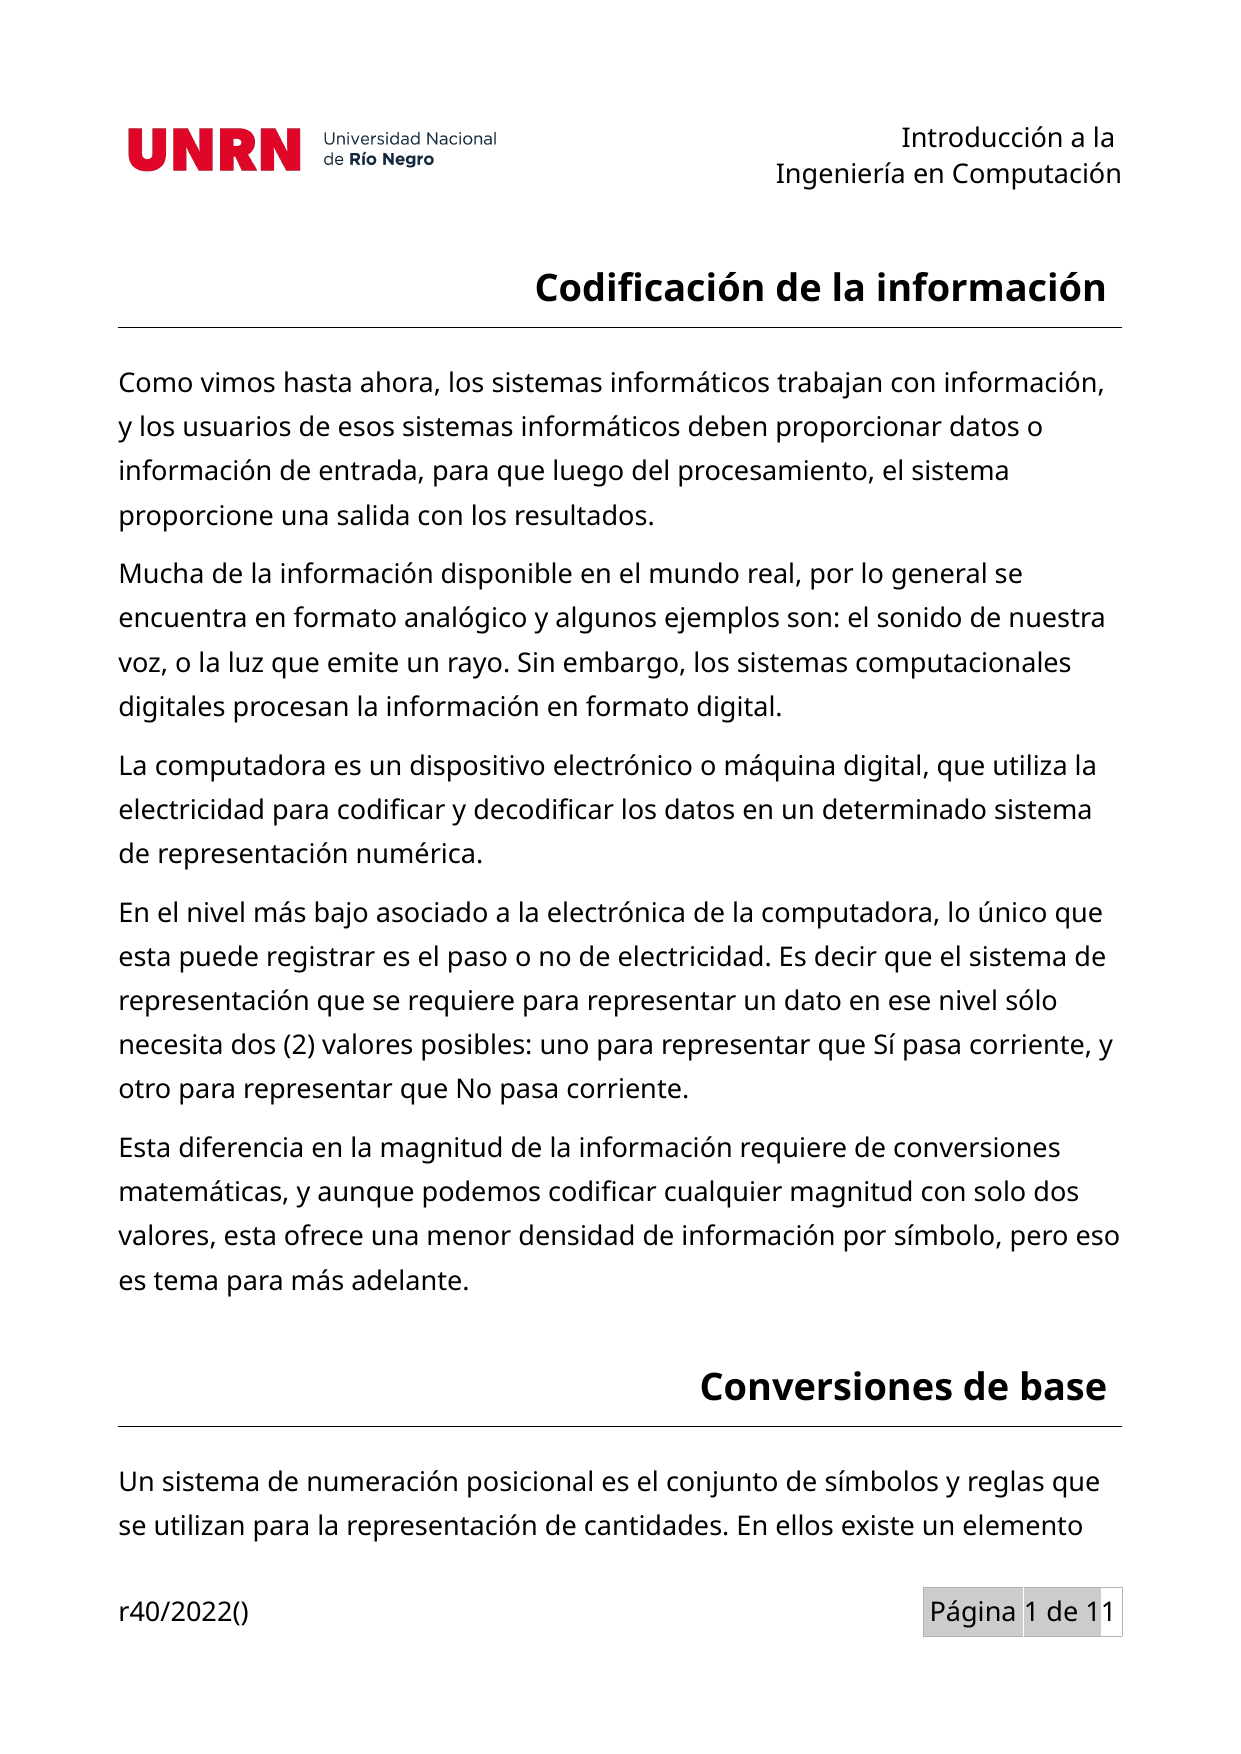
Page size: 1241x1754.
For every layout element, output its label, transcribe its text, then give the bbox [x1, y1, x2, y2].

text Mucha de la información disponible en el mundo real, por lo general se encuentra en formato analógico y algunos ejemplos son: el sonido de nuestra voz, o la luz que emite un rayo. Sin embargo, los sistemas computacionales digitales procesan la información en formato digital. [118, 555, 1122, 724]
text Un sistema de numeración posicional es el conjunto de símbolos y reglas que se utilizan para la representación de cantidades. En ellos existe un elemento [118, 1462, 1122, 1543]
text La computadora es un dispositivo electrónico o máquina digital, que utiliza la electricidad para codificar y decodificar los datos en un determinado sistema de representación numérica. [118, 746, 1122, 871]
text En el nivel más bajo asociado a la electrónica de la computadora, lo único que esta puede registrar es el paso o no de electricidad. Es decir que el sistema de representación que se requiere para representar un dato en ese nivel sólo necesita dos (2) valores posibles: uno para representar que Sí pasa corriente, y otro para representar que No pasa corriente. [118, 893, 1122, 1107]
picture [118, 118, 505, 180]
subtitle Conversiones de base [118, 1344, 1122, 1426]
text Esta diferencia en la magnitud de la información requiere de conversiones matemáticas, y aunque podemos codificar cualquier magnitud con solo dos valores, esta ofrece una menor densidad de información por símbolo, pero eso es tema para más adelante. [118, 1128, 1122, 1298]
subtitle Codificación de la información [118, 246, 1122, 327]
text Como vimos hasta ahora, los sistemas informáticos trabajan con información, y los usuarios de esos sistemas informáticos deben proporcionar datos o información de entrada, para que luego del procesamiento, el sistema proporcione una salida con los resultados. [118, 363, 1122, 533]
